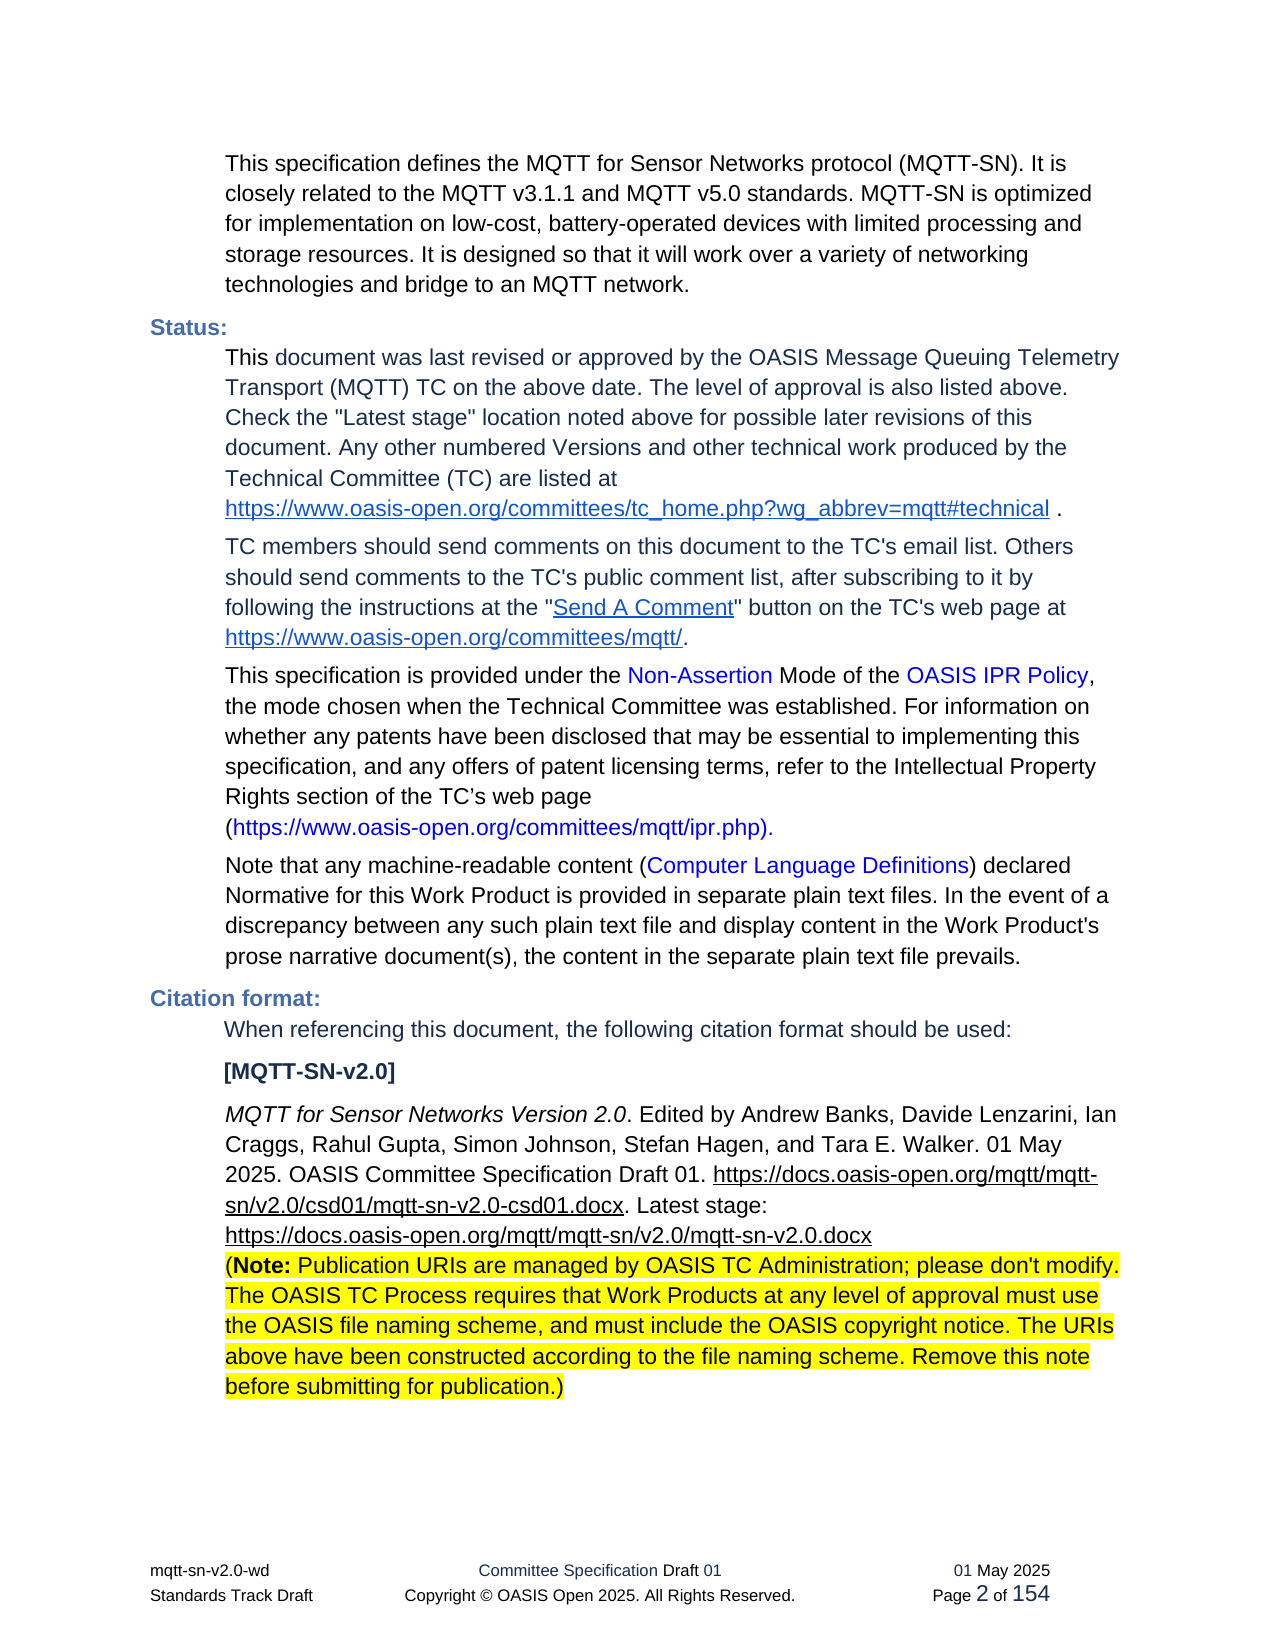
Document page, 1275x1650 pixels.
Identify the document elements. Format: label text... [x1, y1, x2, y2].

text This specification defines the MQTT for Sensor Networks protocol (MQTT-SN). It is closely related to the MQTT v3.1.1 and MQTT v5.0 standards. MQTT-SN is optimized for implementation on low-cost, battery-operated devices with limited processing and storage resources. It is designed so that it will work over a variety of networking technologies and bridge to an MQTT network. [225, 150, 1125, 297]
text This document was last revised or approved by the OASIS Message Queuing Telemetry Transport (MQTT) TC on the above date. The level of approval is also listed above. Check the "Latest stage" location noted above for possible later revisions of this document. Any other numbered Versions and other technical work produced by the Technical Committee (TC) are listed at https://www.oasis-open.org/committees/tc_home.php?wg_abbrev=mqtt#technical . [225, 344, 1125, 521]
text [MQTT-SN-v2.0] [223, 1058, 1124, 1085]
text Status: [150, 313, 1125, 340]
text (Note: Publication URIs are managed by OASIS TC Administration; please don't modify. The OASIS TC Process requires that Work Products at any level of approval must use the OASIS file naming scheme, and must include the OASIS copyright notice. The URIs above have been constructed according to the file naming scheme. Remove this note before submitting for publication.) [225, 1252, 1125, 1399]
text TC members should send comments on this document to the TC's email list. Others should send comments to the TC's public comment list, after subscribing to it by following the instructions at the "Send A Comment" button on the TC's web page at https://www.oasis-open.org/committees/mqtt/. [225, 533, 1125, 650]
text Note that any machine-readable content (Computer Language Definitions) declared Normative for this Work Product is provided in separate plain text files. In the event of a discrepancy between any such plain text file and display content in the Work Product's prose narrative document(s), the content in the separate plain text file prevails. [225, 852, 1125, 969]
text This specification is provided under the Non-Assertion Mode of the OASIS IPR Policy, the mode chosen when the Technical Committee was established. For information on whether any patents have been disclosed that may be essential to implementing this specification, and any offers of patent licensing terms, refer to the Intellectual Property Rights section of the TC’s web page (https://www.oasis-open.org/committees/mqtt/ipr.php). [225, 662, 1125, 840]
text Citation format: [150, 985, 1125, 1012]
text When referencing this document, the following citation format should be used: [223, 1016, 1124, 1042]
text MQTT for Sensor Networks Version 2.0. Edited by Andrew Banks, Davide Lenzarini, Ian Craggs, Rahul Gupta, Simon Johnson, Stefan Hagen, and Tara E. Walker. 01 May 2025. OASIS Committee Specification Draft 01. https://docs.oasis-open.org/mqtt/mqtt-sn/v2.0/csd01/mqtt-sn-v2.0-csd01.docx. Latest stage: https://docs.oasis-open.org/mqtt/mqtt-sn/v2.0/mqtt-sn-v2.0.docx [225, 1101, 1125, 1248]
